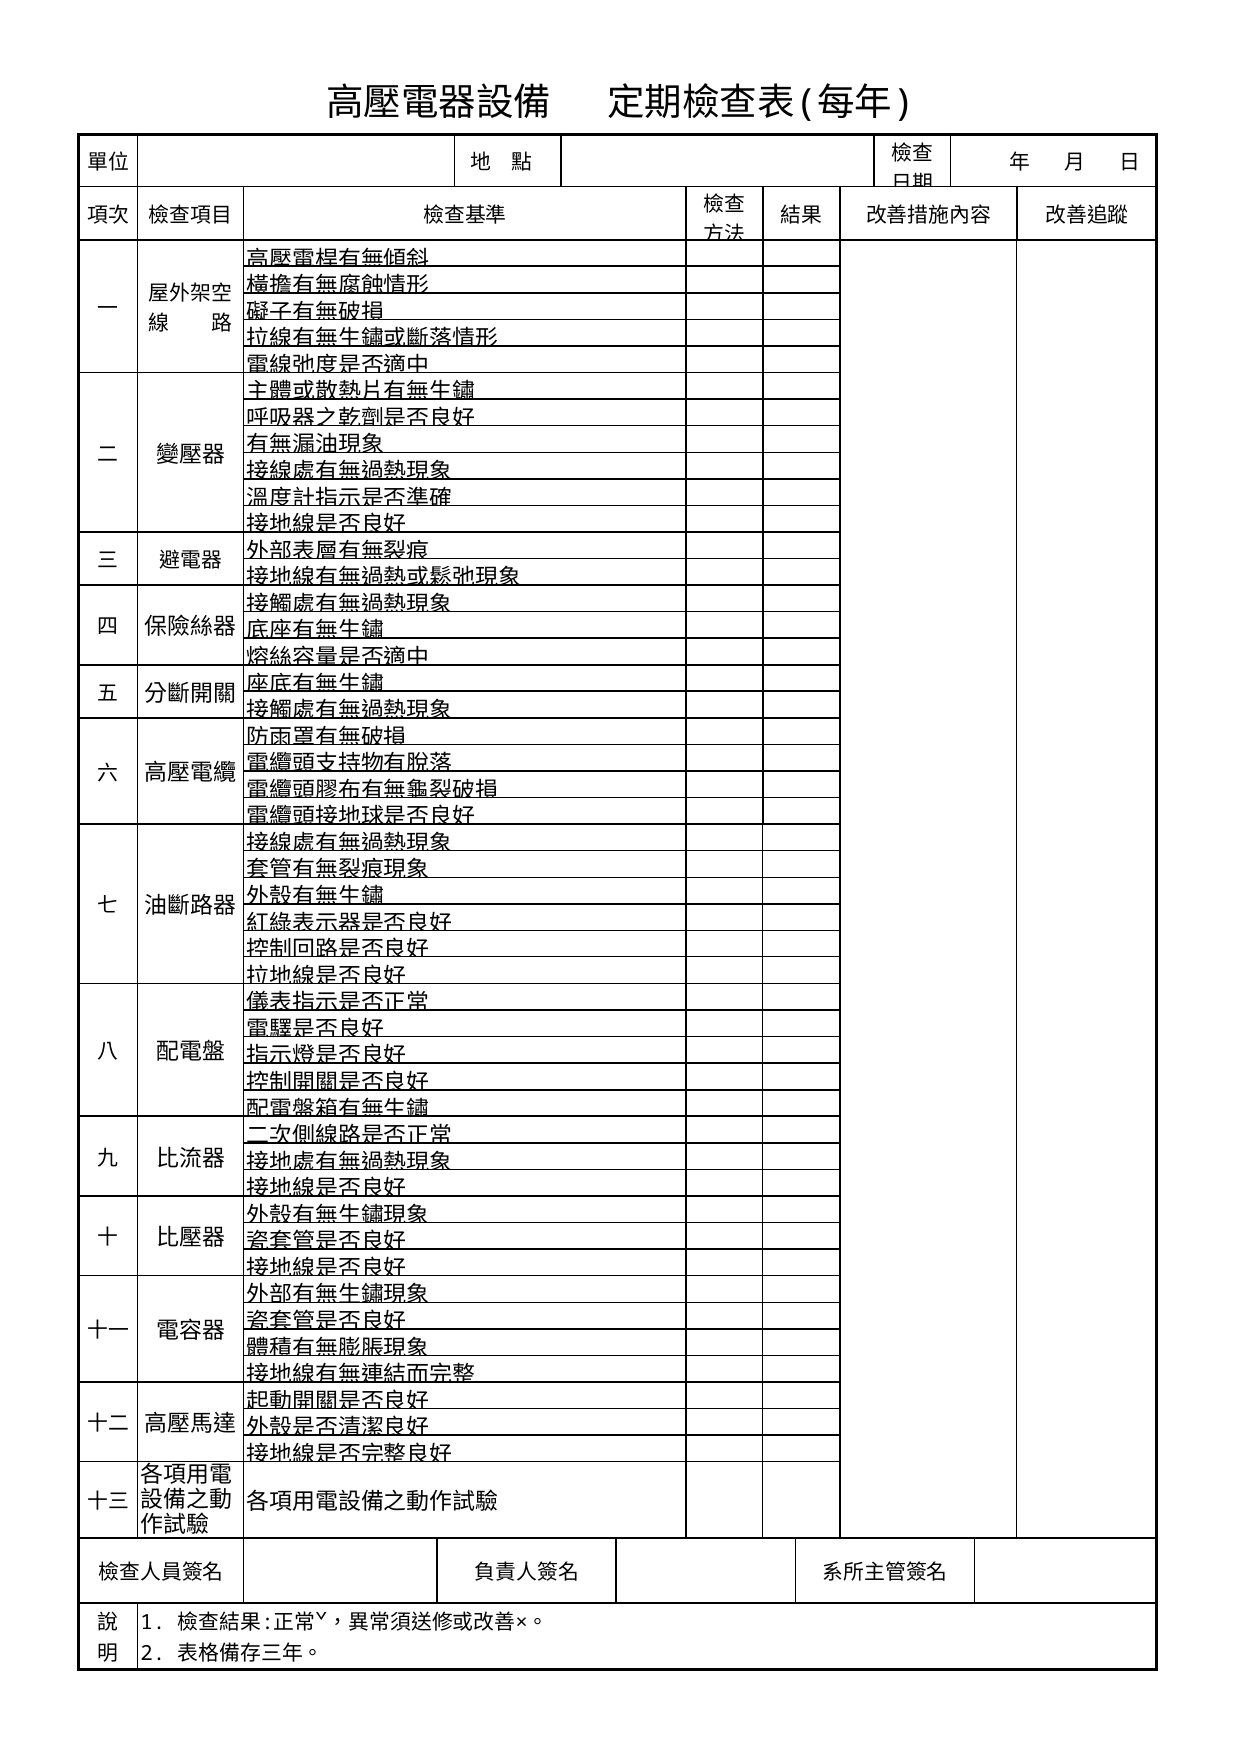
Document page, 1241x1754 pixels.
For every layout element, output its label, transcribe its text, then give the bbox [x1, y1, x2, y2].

table_cell [764, 400, 839, 425]
table_cell [687, 1197, 762, 1222]
table_cell 分斷開關 [138, 666, 243, 717]
table_cell 系所主管簽名 [796, 1539, 974, 1602]
table_cell 電纜頭支持物有脫落 [244, 745, 685, 770]
table_cell [687, 1330, 762, 1354]
table_cell 瓷套管是否良好 [244, 1303, 685, 1328]
table_cell [687, 719, 762, 743]
table_cell 電線弛度是否適中 [244, 347, 685, 372]
table_cell [244, 1539, 436, 1602]
table_cell [763, 1330, 839, 1354]
table_cell 外部有無生鏽現象 [244, 1276, 685, 1301]
table_cell 接線處有無過熱現象 [244, 453, 685, 478]
table_cell [687, 905, 762, 929]
table_cell 礙子有無破損 [244, 294, 685, 318]
table_cell [687, 559, 762, 584]
table_cell 控制開關是否良好 [244, 1064, 685, 1089]
table_cell [763, 851, 839, 876]
table_cell 電驛是否良好 [244, 1011, 685, 1036]
table_cell 接地處有無過熱現象 [244, 1144, 685, 1168]
table_cell 三 [80, 533, 137, 584]
table_cell [764, 294, 839, 318]
table_cell 接地線是否良好 [244, 1170, 685, 1195]
table_cell [687, 1276, 762, 1301]
table_cell 有無漏油現象 [244, 426, 685, 451]
table_cell [687, 506, 762, 531]
table_cell 外殼有無生鏽現象 [244, 1197, 685, 1222]
table_cell [617, 1539, 795, 1602]
table_cell 接地線有無連結而完整 [244, 1356, 685, 1381]
table_cell [763, 931, 839, 956]
table_cell [841, 241, 1016, 1537]
table_cell [687, 957, 762, 983]
table_cell 溫度計指示是否準確 [244, 480, 685, 504]
table_cell [687, 241, 762, 265]
table_cell 六 [80, 719, 137, 823]
table_cell [687, 1117, 762, 1142]
table_cell [764, 692, 839, 717]
table_cell 避電器 [138, 533, 243, 584]
table_cell 檢查 方法 [687, 187, 762, 239]
table_cell 二次側線路是否正常 [244, 1117, 685, 1142]
table_cell 十 [80, 1197, 137, 1275]
table_cell 接地線是否良好 [244, 1250, 685, 1275]
table_cell [764, 559, 839, 584]
table_cell 外部表層有無裂痕 [244, 533, 685, 558]
table_cell 比壓器 [138, 1197, 243, 1275]
table_cell [763, 1197, 839, 1222]
table_cell [763, 1250, 839, 1275]
table_cell [687, 1303, 762, 1328]
table_cell 變壓器 [138, 373, 243, 531]
table_cell [687, 533, 762, 558]
table_cell [763, 1037, 839, 1062]
table_cell [763, 957, 839, 983]
table_cell [764, 666, 839, 690]
table_cell [687, 400, 762, 425]
table_cell [687, 798, 762, 823]
table_cell 高壓電桿有無傾斜 [244, 241, 685, 265]
table_cell [687, 267, 762, 292]
table_cell 十三 [80, 1462, 137, 1537]
table_cell 主體或散熱片有無生鏽 [244, 373, 685, 398]
table_cell [763, 1383, 839, 1408]
table_cell 負責人簽名 [438, 1539, 615, 1602]
table_cell 接地線是否完整良好 [244, 1436, 685, 1461]
table_cell [763, 1223, 839, 1248]
table_cell 八 [80, 984, 137, 1115]
table_cell 指示燈是否良好 [244, 1037, 685, 1062]
table_cell 檢查基準 [244, 187, 685, 239]
table_cell 儀表指示是否正常 [244, 984, 685, 1009]
table_cell [764, 745, 839, 770]
table_cell [687, 480, 762, 504]
table_cell 保險絲器 [138, 586, 243, 664]
table_cell 檢查人員簽名 [80, 1539, 243, 1602]
table_cell [764, 506, 839, 531]
table_cell 拉地線是否良好 [244, 957, 685, 983]
table_cell 接線處有無過熱現象 [244, 825, 685, 850]
table_cell [687, 745, 762, 770]
table_cell [687, 772, 762, 797]
table_cell 接地線是否良好 [244, 506, 685, 531]
table_cell [687, 1091, 762, 1115]
table_cell [1017, 241, 1155, 1537]
table_cell [763, 1011, 839, 1036]
table_cell 配電盤箱有無生鏽 [244, 1091, 685, 1115]
table_cell [764, 533, 839, 558]
table_header 檢查 日期 [875, 136, 950, 186]
table_cell 結果 [764, 187, 839, 239]
table_cell 外殼有無生鏽 [244, 878, 685, 903]
table_cell [764, 639, 839, 664]
table_cell [687, 692, 762, 717]
table_cell [687, 666, 762, 690]
table_cell [687, 1383, 762, 1408]
table_cell 十二 [80, 1383, 137, 1461]
table_cell 控制回路是否良好 [244, 931, 685, 956]
table_cell 說 明 [80, 1604, 137, 1668]
table_cell [687, 1356, 762, 1381]
table_cell 橫擔有無腐蝕情形 [244, 267, 685, 292]
table_cell [687, 878, 762, 903]
table_cell 各項用電設備之動作試驗 [138, 1462, 243, 1537]
table_header 年 月 日 [951, 136, 1155, 186]
table_cell [687, 1011, 762, 1036]
table_cell [763, 1409, 839, 1434]
table_cell 外殼是否清潔良好 [244, 1409, 685, 1434]
table_cell [687, 453, 762, 478]
table_cell [763, 1303, 839, 1328]
table_cell [687, 1144, 762, 1168]
table_cell [764, 426, 839, 451]
table_cell 電容器 [138, 1276, 243, 1381]
table_cell 七 [80, 825, 137, 983]
table_cell 電纜頭接地球是否良好 [244, 798, 685, 823]
table_cell 起動開關是否良好 [244, 1383, 685, 1408]
table_cell 防雨罩有無破損 [244, 719, 685, 743]
table_cell 項次 [80, 187, 137, 239]
table_cell 接地線有無過熱或鬆弛現象 [244, 559, 685, 584]
table_cell [687, 1409, 762, 1434]
table_cell 十一 [80, 1276, 137, 1381]
table_cell [687, 825, 762, 850]
table_cell [687, 347, 762, 372]
table_cell 屋外架空線 路 [138, 241, 243, 372]
table_cell [763, 1276, 839, 1301]
table_cell [687, 1462, 762, 1537]
table_cell 電纜頭膠布有無龜裂破損 [244, 772, 685, 797]
table_cell [687, 931, 762, 956]
table_header 單位 [80, 136, 137, 186]
table_cell [764, 373, 839, 398]
table_cell [687, 320, 762, 345]
table_cell [763, 1091, 839, 1115]
table_cell 瓷套管是否良好 [244, 1223, 685, 1248]
table_cell 各項用電設備之動作試驗 [244, 1462, 685, 1537]
table_cell [687, 612, 762, 637]
table_cell [687, 1436, 762, 1461]
table_cell [763, 1117, 839, 1142]
table_cell 接觸處有無過熱現象 [244, 586, 685, 611]
table_cell [687, 851, 762, 876]
table_cell 底座有無生鏽 [244, 612, 685, 637]
table_cell [687, 1064, 762, 1089]
table_cell [764, 320, 839, 345]
table_header 地 點 [455, 136, 560, 186]
table_cell [687, 639, 762, 664]
table_cell 高壓電纜 [138, 719, 243, 823]
table_cell [764, 453, 839, 478]
text 高壓電器設備 定期檢查表(每年) [187, 72, 1053, 126]
table_cell 接觸處有無過熱現象 [244, 692, 685, 717]
table_cell [763, 984, 839, 1009]
table_cell [763, 825, 839, 850]
table_cell [764, 798, 839, 823]
table_cell 四 [80, 586, 137, 664]
table_cell 改善措施內容 [841, 187, 1016, 239]
table_cell [687, 1250, 762, 1275]
table_cell 拉線有無生鏽或斷落情形 [244, 320, 685, 345]
table_cell 座底有無生鏽 [244, 666, 685, 690]
table_cell [763, 1170, 839, 1195]
table_cell [763, 1144, 839, 1168]
table_cell [763, 1462, 839, 1537]
table_cell [763, 1356, 839, 1381]
table_cell [764, 241, 839, 265]
table_cell 比流器 [138, 1117, 243, 1195]
table_cell 1. 檢查結果:正常ˇ，異常須送修或改善×。 2. 表格備存三年。 [138, 1604, 1155, 1668]
table_cell 油斷路器 [138, 825, 243, 983]
table_cell 高壓馬達 [138, 1383, 243, 1461]
table_cell [763, 1064, 839, 1089]
table_cell [687, 373, 762, 398]
table_cell [763, 1436, 839, 1461]
table_cell 體積有無膨脹現象 [244, 1330, 685, 1354]
table_cell 檢查項目 [138, 187, 243, 239]
table_cell [975, 1539, 1155, 1602]
table_cell 配電盤 [138, 984, 243, 1115]
table_cell [764, 719, 839, 743]
table_cell 套管有無裂痕現象 [244, 851, 685, 876]
table_cell 紅綠表示器是否良好 [244, 905, 685, 929]
table_cell [764, 612, 839, 637]
table_header [562, 136, 873, 186]
table_cell 五 [80, 666, 137, 717]
table_cell [687, 426, 762, 451]
table_header [138, 136, 454, 186]
table_cell 熔絲容量是否適中 [244, 639, 685, 664]
table_cell 九 [80, 1117, 137, 1195]
table_cell [764, 586, 839, 611]
table_cell [687, 294, 762, 318]
table_cell [764, 267, 839, 292]
table_cell [687, 984, 762, 1009]
table_cell [764, 347, 839, 372]
table_cell [687, 1037, 762, 1062]
table_cell [687, 1223, 762, 1248]
table_cell 二 [80, 373, 137, 531]
table_cell [763, 878, 839, 903]
table_cell [687, 1170, 762, 1195]
table_cell [764, 480, 839, 504]
table_cell 改善追蹤 [1018, 187, 1155, 239]
table_cell [687, 586, 762, 611]
table_cell 呼吸器之乾劑是否良好 [244, 400, 685, 425]
table_cell [764, 772, 839, 797]
table_cell [763, 905, 839, 929]
table_cell 一 [80, 241, 137, 372]
